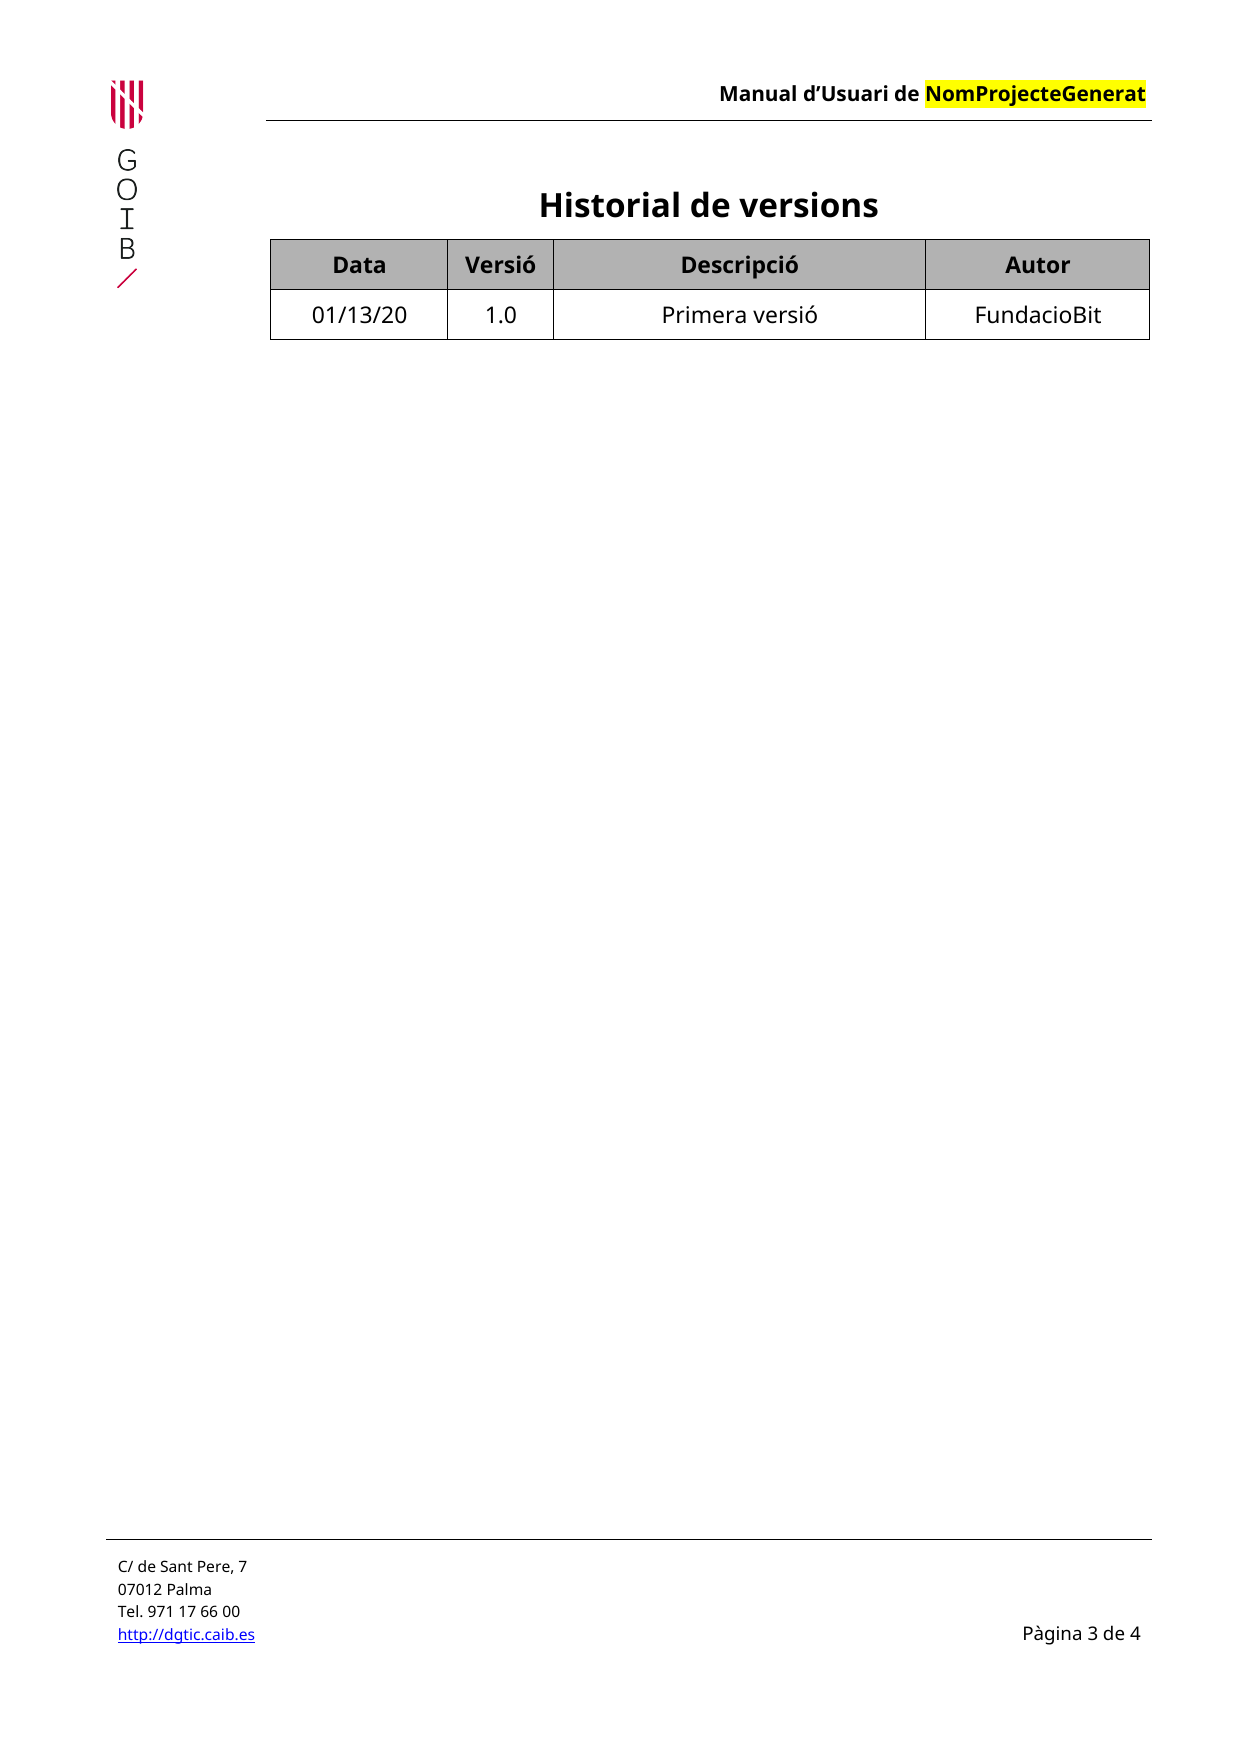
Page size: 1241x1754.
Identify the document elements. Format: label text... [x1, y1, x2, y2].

table_header Versió [448, 240, 553, 289]
table_cell FundacioBit [926, 290, 1149, 339]
table_header Descripció [554, 240, 925, 289]
table_cell 13/01/20 [271, 290, 447, 339]
table_cell 1.0 [448, 290, 553, 339]
table_header Autor [926, 240, 1149, 289]
table_cell Primera versió [554, 290, 925, 339]
subtitle Historial de versions [266, 181, 1152, 227]
table_header Data [271, 240, 447, 289]
picture [82, 57, 172, 319]
